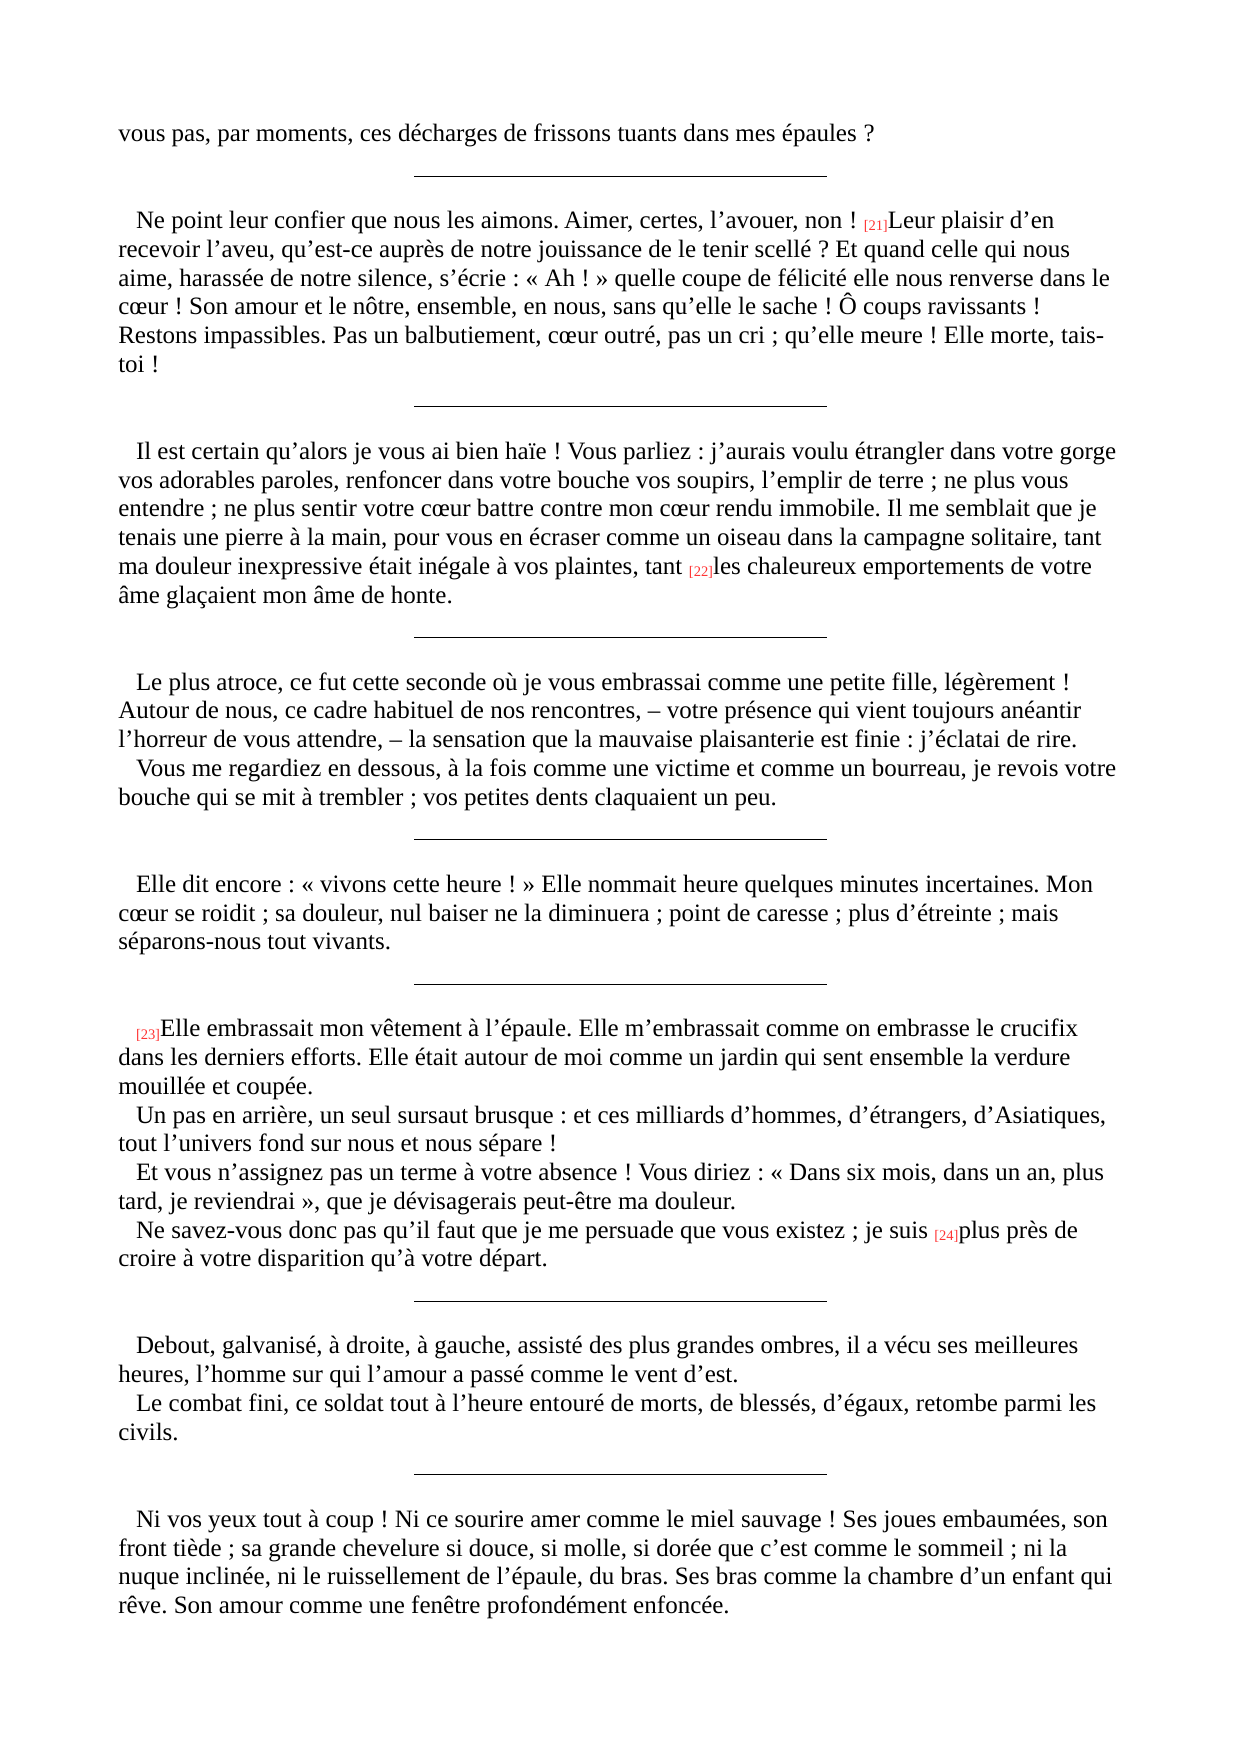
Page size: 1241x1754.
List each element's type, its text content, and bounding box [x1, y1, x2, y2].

text [23]Elle embrassait mon vêtement à l’épaule. Elle m’embrassait comme on embrasse le crucifix dans les derniers efforts. Elle était autour de moi comme un jardin qui sent ensemble la verdure mouillée et coupée. [118, 1013, 1122, 1100]
text Elle dit encore : « vivons cette heure ! » Elle nommait heure quelques minutes incertaines. Mon cœur se roidit ; sa douleur, nul baiser ne la diminuera ; point de caresse ; plus d’étreinte ; mais séparons-nous tout vivants. [118, 869, 1122, 955]
text Ne savez-vous donc pas qu’il faut que je me persuade que vous existez ; je suis [24]plus près de croire à votre disparition qu’à votre départ. [118, 1215, 1122, 1272]
text Et vous n’assignez pas un terme à votre absence ! Vous diriez : « Dans six mois, dans un an, plus tard, je reviendrai », que je dévisagerais peut-être ma douleur. [118, 1157, 1122, 1215]
text Debout, galvanisé, à droite, à gauche, assisté des plus grandes ombres, il a vécu ses meilleures heures, l’homme sur qui l’amour a passé comme le vent d’est. [118, 1331, 1122, 1388]
text Ne point leur confier que nous les aimons. Aimer, certes, l’avouer, non ! [21]Leur plaisir d’en recevoir l’aveu, qu’est-ce auprès de notre jouissance de le tenir scellé ? Et quand celle qui nous aime, harassée de notre silence, s’écrie : « Ah ! » quelle coupe de félicité elle nous renverse dans le cœur ! Son amour et le nôtre, ensemble, en nous, sans qu’elle le sache ! Ô coups ravissants ! Restons impassibles. Pas un balbutiement, cœur outré, pas un cri ; qu’elle meure ! Elle morte, tais-toi ! [118, 205, 1122, 378]
text vous pas, par moments, ces décharges de frissons tuants dans mes épaules ? [118, 118, 1122, 147]
text Il est certain qu’alors je vous ai bien haïe ! Vous parliez : j’aurais voulu étrangler dans votre gorge vos adorables paroles, renfoncer dans votre bouche vos soupirs, l’emplir de terre ; ne plus vous entendre ; ne plus sentir votre cœur battre contre mon cœur rendu immobile. Il me semblait que je tenais une pierre à la main, pour vous en écraser comme un oiseau dans la campagne solitaire, tant ma douleur inexpressive était inégale à vos plaintes, tant [22]les chaleureux emportements de votre âme glaçaient mon âme de honte. [118, 436, 1122, 608]
text Le combat fini, ce soldat tout à l’heure entouré de morts, de blessés, d’égaux, retombe parmi les civils. [118, 1388, 1122, 1446]
text Le plus atroce, ce fut cette seconde où je vous embrassai comme une petite fille, légèrement ! Autour de nous, ce cadre habituel de nos rencontres, – votre présence qui vient toujours anéantir l’horreur de vous attendre, – la sensation que la mauvaise plaisanterie est finie : j’éclatai de rire. [118, 667, 1122, 753]
text Un pas en arrière, un seul sursaut brusque : et ces milliards d’hommes, d’étrangers, d’Asiatiques, tout l’univers fond sur nous et nous sépare ! [118, 1100, 1122, 1157]
text Ni vos yeux tout à coup ! Ni ce sourire amer comme le miel sauvage ! Ses joues embaumées, son front tiède ; sa grande chevelure si douce, si molle, si dorée que c’est comme le sommeil ; ni la nuque inclinée, ni le ruissellement de l’épaule, du bras. Ses bras comme la chambre d’un enfant qui rêve. Son amour comme une fenêtre profondément enfoncée. [118, 1504, 1122, 1619]
text Vous me regardiez en dessous, à la fois comme une victime et comme un bourreau, je revois votre bouche qui se mit à trembler ; vos petites dents claquaient un peu. [118, 753, 1122, 811]
